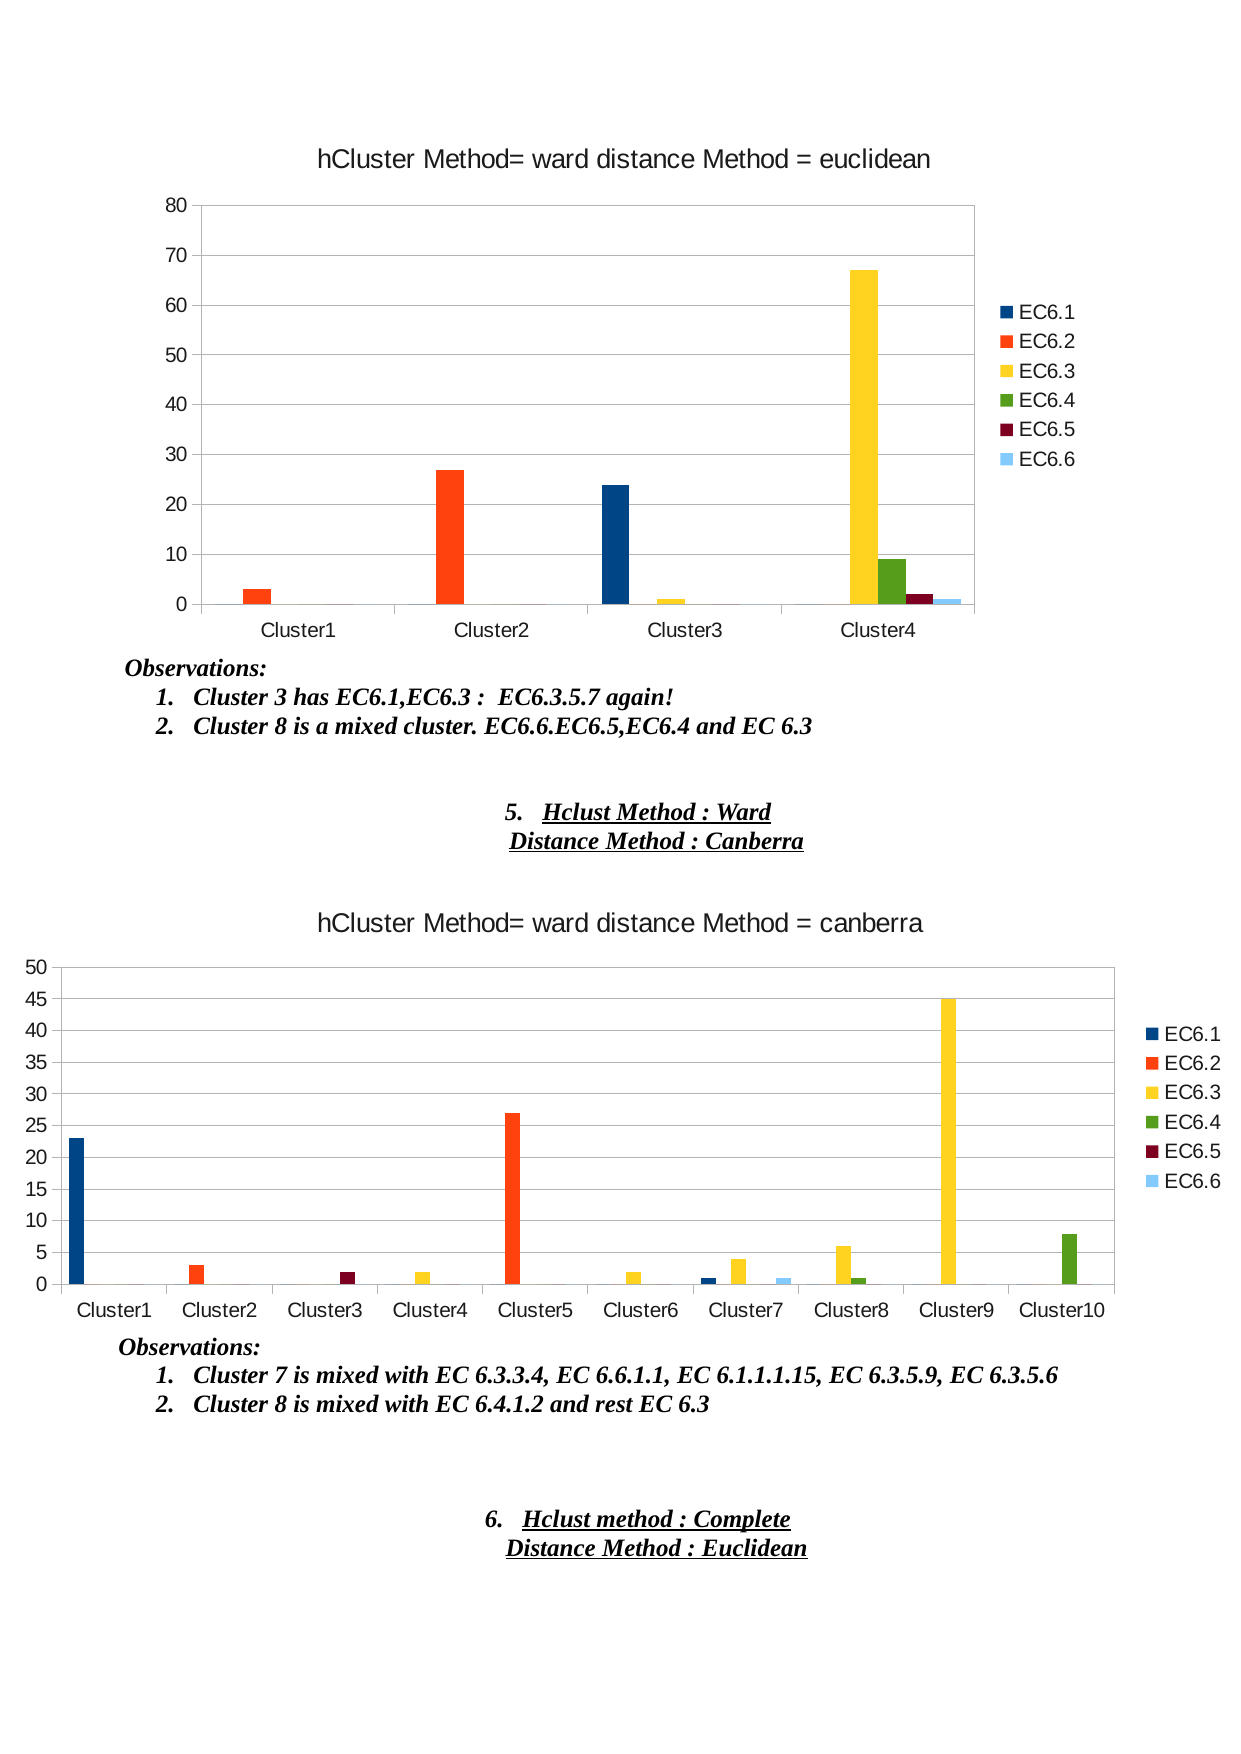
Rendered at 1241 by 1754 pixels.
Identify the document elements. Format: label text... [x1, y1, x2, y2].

list Hclust Method : Ward [156, 797, 1122, 826]
list Cluster 8 is mixed with EC 6.4.1.2 and rest EC 6.3 [156, 1389, 1122, 1418]
text Observations: [118, 1332, 1122, 1360]
list Distance Method : Euclidean [156, 1533, 1122, 1562]
list Cluster 7 is mixed with EC 6.3.3.4, EC 6.6.1.1, EC 6.1.1.1.15, EC 6.3.5.9, EC 6.3.5.6 [156, 1360, 1122, 1389]
text Observations: [118, 118, 1122, 682]
list Cluster 3 has EC6.1,EC6.3 : EC6.3.5.7 again! [156, 682, 1122, 711]
list Hclust method : Complete [156, 1504, 1122, 1533]
list Distance Method : Canberra [156, 826, 1122, 855]
list Cluster 8 is a mixed cluster. EC6.6.EC6.5,EC6.4 and EC 6.3 [156, 711, 1122, 740]
